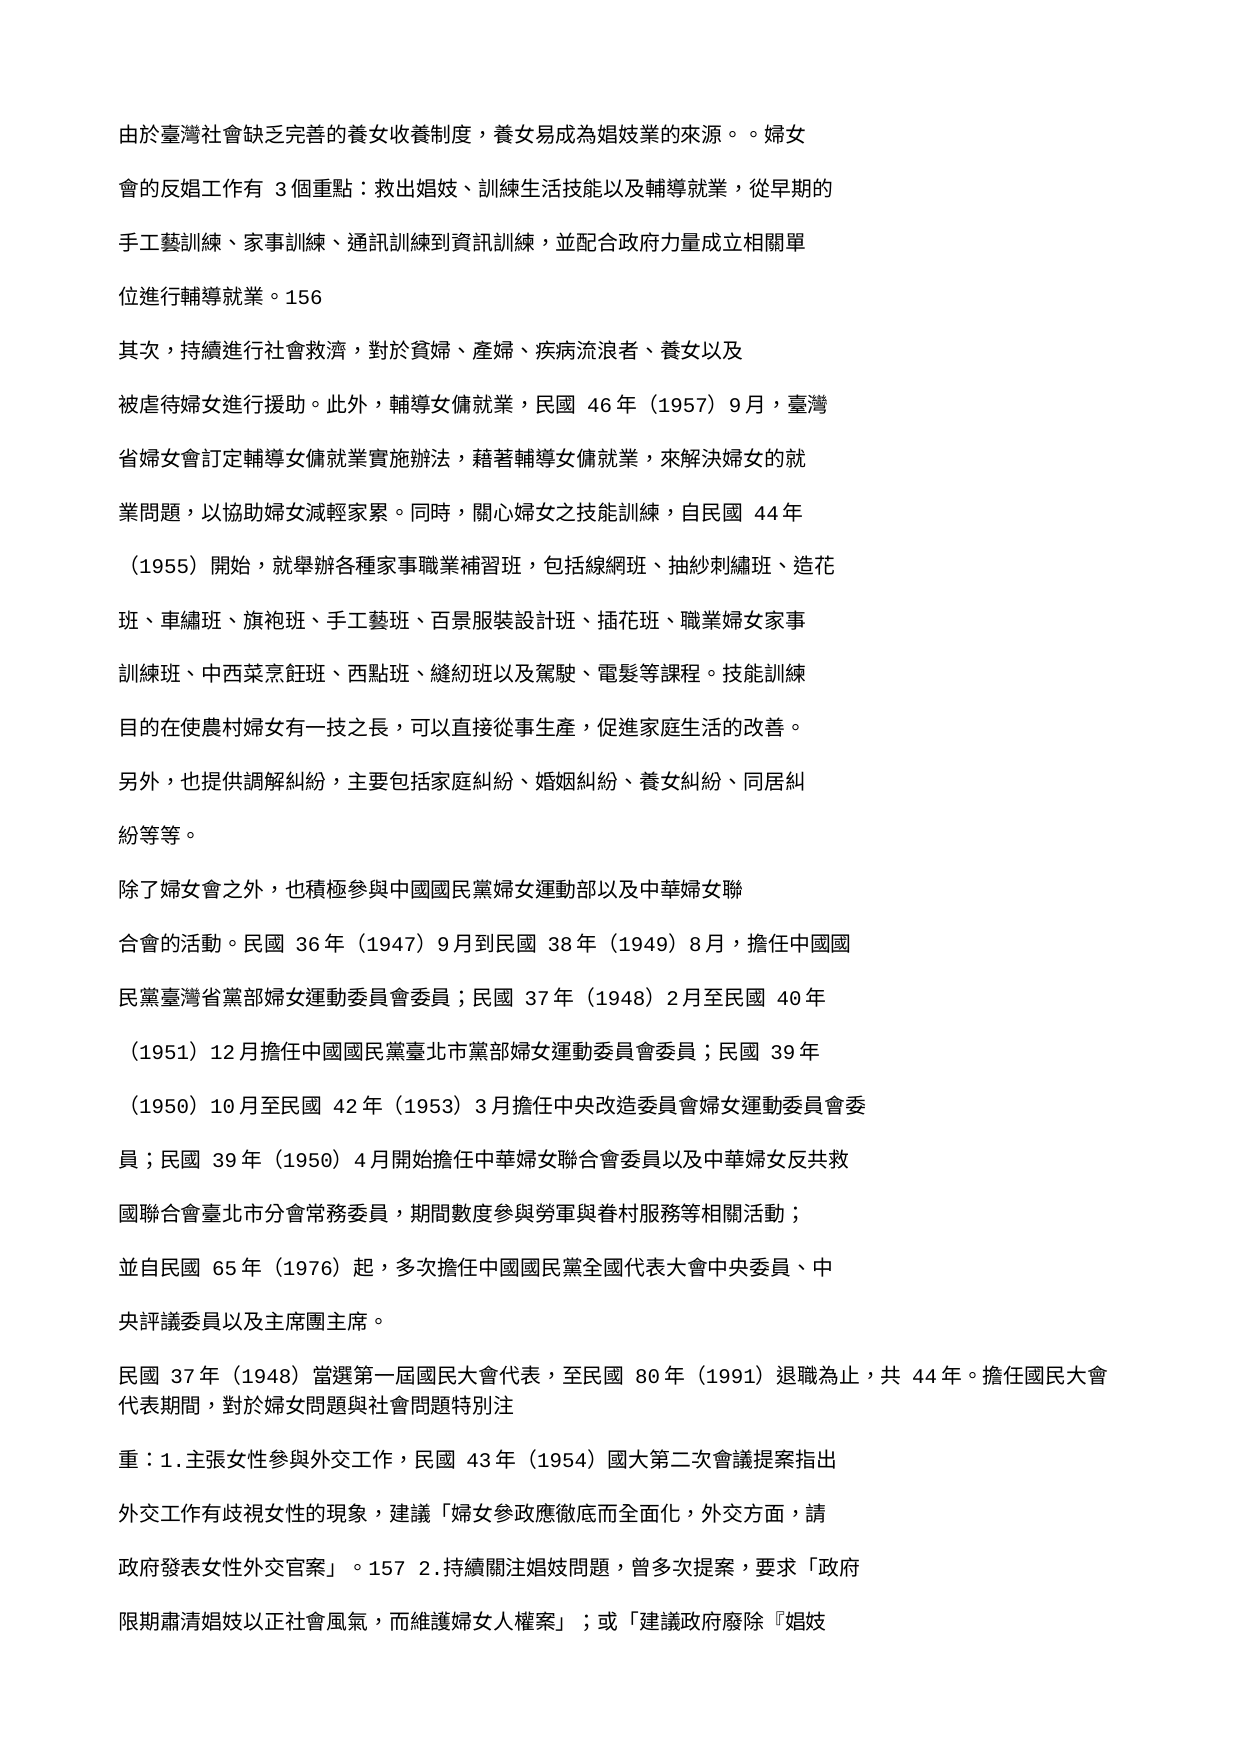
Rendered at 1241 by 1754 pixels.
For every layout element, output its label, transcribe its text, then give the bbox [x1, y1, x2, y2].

text 省婦女會訂定輔導女傭就業實施辦法，藉著輔導女傭就業，來解決婦女的就 [118, 442, 1122, 472]
text 由於臺灣社會缺乏完善的養女收養制度，養女易成為娼妓業的來源。。婦女 [118, 118, 1122, 148]
text 合會的活動。民國 36年（1947）9月到民國 38年（1949）8月，擔任中國國 [118, 927, 1122, 957]
text 國聯合會臺北市分會常務委員，期間數度參與勞軍與眷村服務等相關活動； [118, 1197, 1122, 1227]
text 民黨臺灣省黨部婦女運動委員會委員；民國 37年（1948）2月至民國 40年 [118, 981, 1122, 1011]
text 並自民國 65年（1976）起，多次擔任中國國民黨全國代表大會中央委員、中 [118, 1251, 1122, 1282]
text 民國 37年（1948）當選第一屆國民大會代表，至民國 80年（1991）退職為止，共 44年。擔任國民大會代表期間，對於婦女問題與社會問題特別注 [118, 1359, 1122, 1420]
text 目的在使農村婦女有一技之長，可以直接從事生產，促進家庭生活的改善。 [118, 712, 1122, 742]
text 被虐待婦女進行援助。此外，輔導女傭就業，民國 46年（1957）9月，臺灣 [118, 388, 1122, 418]
text 除了婦女會之外，也積極參與中國國民黨婦女運動部以及中華婦女聯 [118, 873, 1122, 903]
text 會的反娼工作有 3個重點：救出娼妓、訓練生活技能以及輔導就業，從早期的 [118, 172, 1122, 202]
text （1950）10月至民國 42年（1953）3月擔任中央改造委員會婦女運動委員會委 [118, 1089, 1122, 1119]
text 業問題，以協助婦女減輕家累。同時，關心婦女之技能訓練，自民國 44年 [118, 496, 1122, 526]
text 其次，持續進行社會救濟，對於貧婦、產婦、疾病流浪者、養女以及 [118, 334, 1122, 364]
text 手工藝訓練、家事訓練、通訊訓練到資訊訓練，並配合政府力量成立相關單 [118, 226, 1122, 256]
text 紛等等。 [118, 819, 1122, 849]
text （1951）12月擔任中國國民黨臺北市黨部婦女運動委員會委員；民國 39年 [118, 1035, 1122, 1066]
text 訓練班、中西菜烹飪班、西點班、縫紉班以及駕駛、電髮等課程。技能訓練 [118, 658, 1122, 688]
text 重：1.主張女性參與外交工作，民國 43年（1954）國大第二次會議提案指出 [118, 1443, 1122, 1474]
text 限期肅清娼妓以正社會風氣，而維護婦女人權案」；或「建議政府廢除『娼妓 [118, 1605, 1122, 1636]
text 央評議委員以及主席團主席。 [118, 1305, 1122, 1335]
text 班、車繡班、旗袍班、手工藝班、百景服裝設計班、插花班、職業婦女家事 [118, 604, 1122, 634]
text 位進行輔導就業。156 [118, 280, 1122, 310]
text 政府發表女性外交官案」。157 2.持續關注娼妓問題，曾多次提案，要求「政府 [118, 1551, 1122, 1582]
text 外交工作有歧視女性的現象，建議「婦女參政應徹底而全面化，外交方面，請 [118, 1497, 1122, 1528]
text （1955）開始，就舉辦各種家事職業補習班，包括線網班、抽紗刺繡班、造花 [118, 550, 1122, 580]
text 員；民國 39年（1950）4月開始擔任中華婦女聯合會委員以及中華婦女反共救 [118, 1143, 1122, 1174]
text 另外，也提供調解糾紛，主要包括家庭糾紛、婚姻糾紛、養女糾紛、同居糾 [118, 765, 1122, 796]
